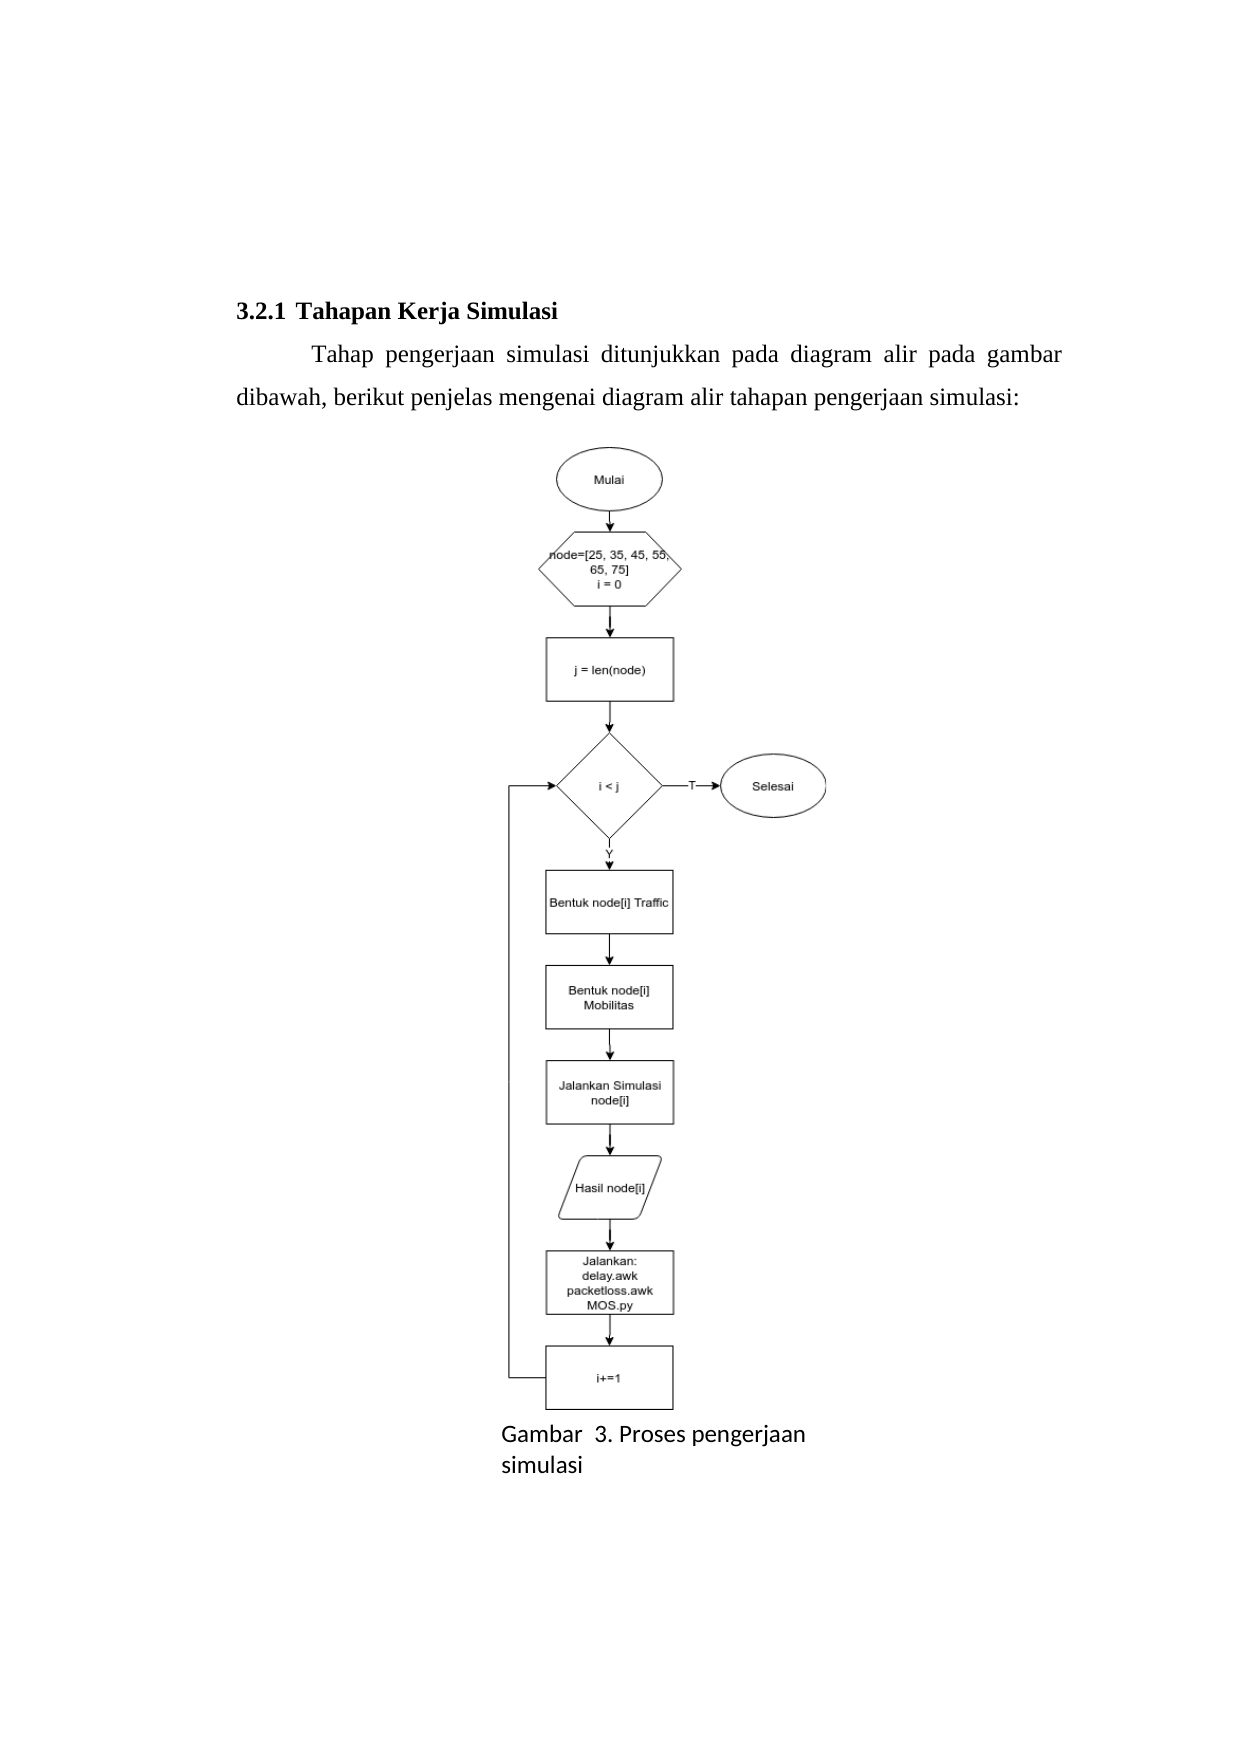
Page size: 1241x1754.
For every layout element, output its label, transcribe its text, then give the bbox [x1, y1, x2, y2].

subtitle Tahapan Kerja Simulasi [236, 296, 1063, 325]
list Tahap pengerjaan simulasi ditunjukkan pada diagram alir pada gambar dibawah, berikut penjelas mengenai diagram alir tahapan pengerjaan simulasi: [236, 339, 1063, 411]
picture [501, 447, 827, 1410]
